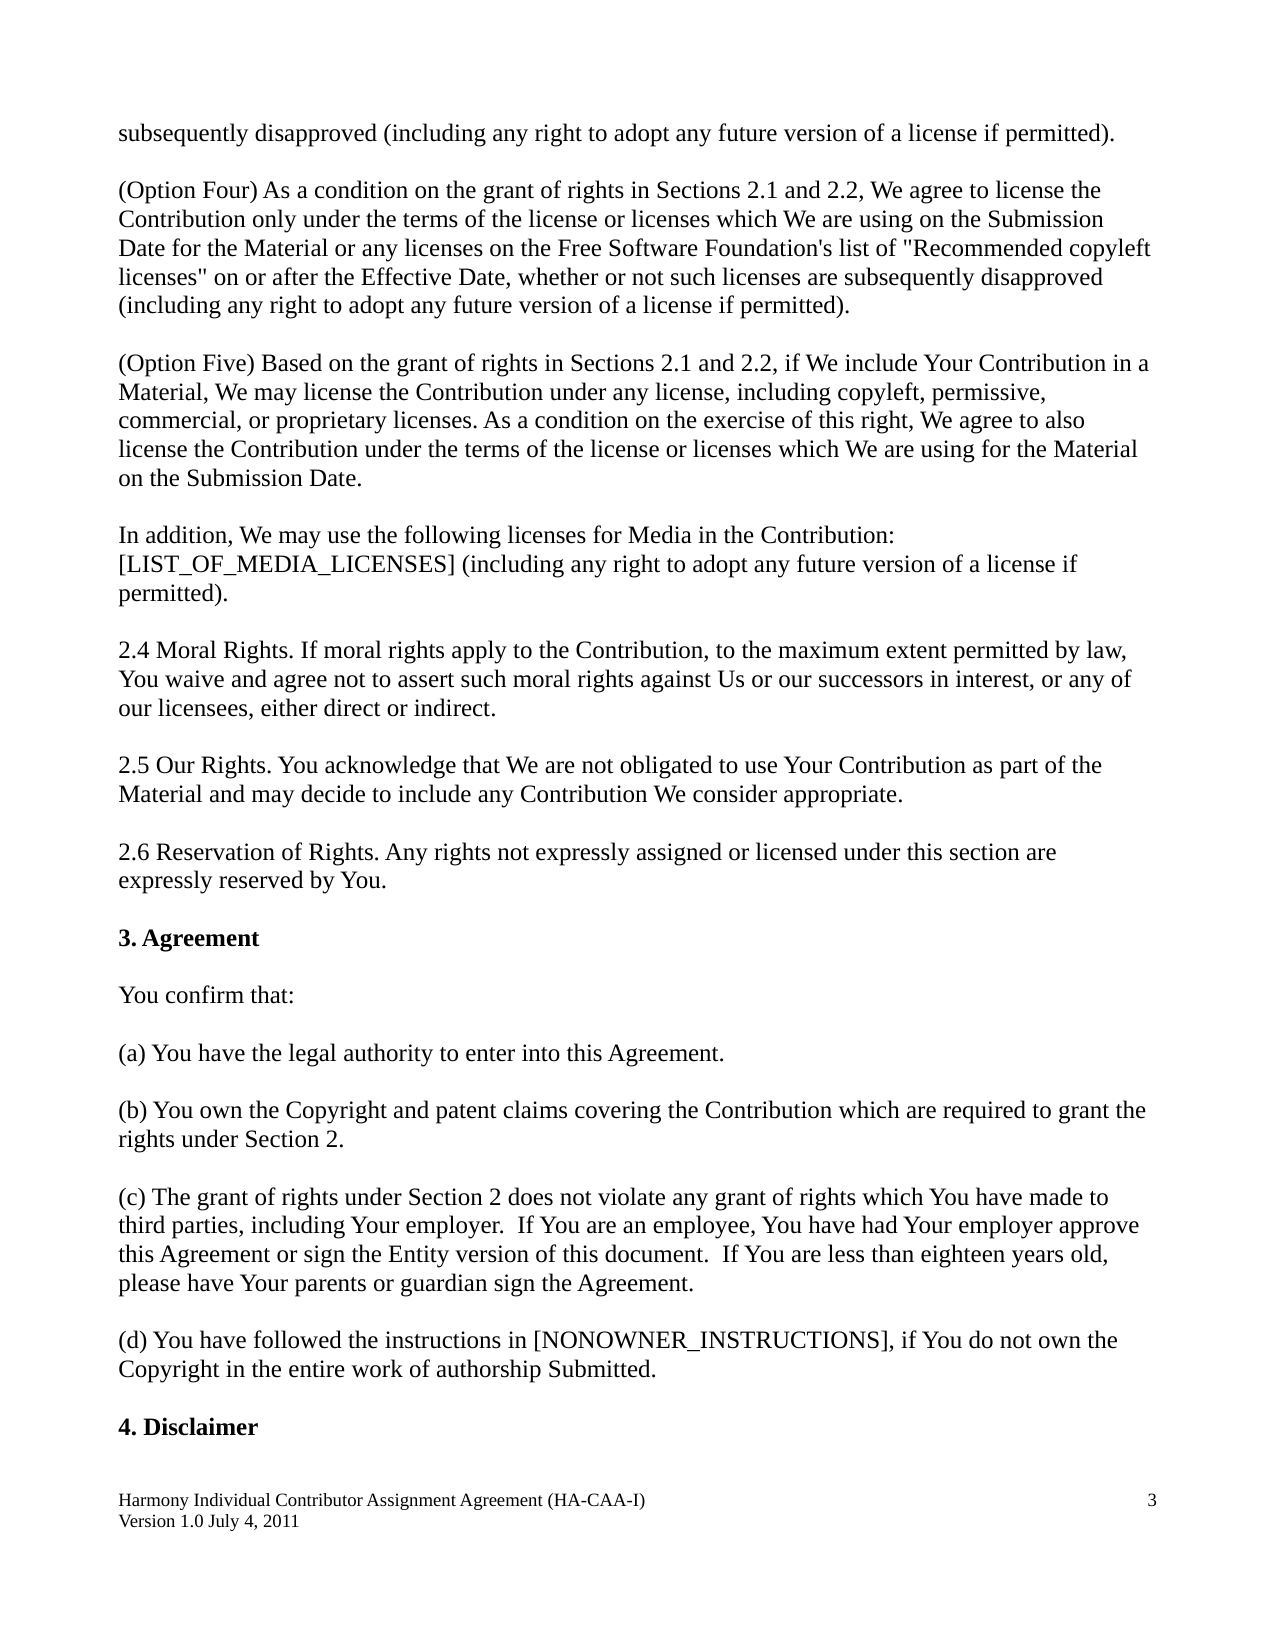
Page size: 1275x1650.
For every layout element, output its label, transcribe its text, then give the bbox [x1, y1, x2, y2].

text (c) The grant of rights under Section 2 does not violate any grant of rights which You have made to third parties, including Your employer. If You are an employee, You have had Your employer approve this Agreement or sign the Entity version of this document. If You are less than eighteen years old, please have Your parents or guardian sign the Agreement. [118, 1182, 1157, 1297]
text In addition, We may use the following licenses for Media in the Contribution: [LIST_OF_MEDIA_LICENSES] (including any right to adopt any future version of a license if permitted). [118, 521, 1157, 607]
text (Option Five) Based on the grant of rights in Sections 2.1 and 2.2, if We include Your Contribution in a Material, We may license the Contribution under any license, including copyleft, permissive, commercial, or proprietary licenses. As a condition on the exercise of this right, We agree to also license the Contribution under the terms of the license or licenses which We are using for the Material on the Submission Date. [118, 348, 1157, 492]
text (d) You have followed the instructions in [NONOWNER_INSTRUCTIONS], if You do not own the Copyright in the entire work of authorship Submitted. [118, 1326, 1157, 1383]
text 2.4 Moral Rights. If moral rights apply to the Contribution, to the maximum extent permitted by law, You waive and agree not to assert such moral rights against Us or our successors in interest, or any of our licensees, either direct or indirect. [118, 636, 1157, 722]
text (Option Four) As a condition on the grant of rights in Sections 2.1 and 2.2, We agree to license the Contribution only under the terms of the license or licenses which We are using on the Submission Date for the Material or any licenses on the Free Software Foundation's list of "Recommended copyleft licenses" on or after the Effective Date, whether or not such licenses are subsequently disapproved (including any right to adopt any future version of a license if permitted). [118, 176, 1157, 319]
text subsequently disapproved (including any right to adopt any future version of a license if permitted). [118, 118, 1157, 147]
text 4. Disclaimer [118, 1412, 1157, 1441]
text 3. Agreement [118, 923, 1157, 952]
text 2.6 Reservation of Rights. Any rights not expressly assigned or licensed under this section are expressly reserved by You. [118, 837, 1157, 894]
text (a) You have the legal authority to enter into this Agreement. [118, 1038, 1157, 1067]
text You confirm that: [118, 981, 1157, 1009]
text 2.5 Our Rights. You acknowledge that We are not obligated to use Your Contribution as part of the Material and may decide to include any Contribution We consider appropriate. [118, 751, 1157, 808]
text (b) You own the Copyright and patent claims covering the Contribution which are required to grant the rights under Section 2. [118, 1096, 1157, 1153]
